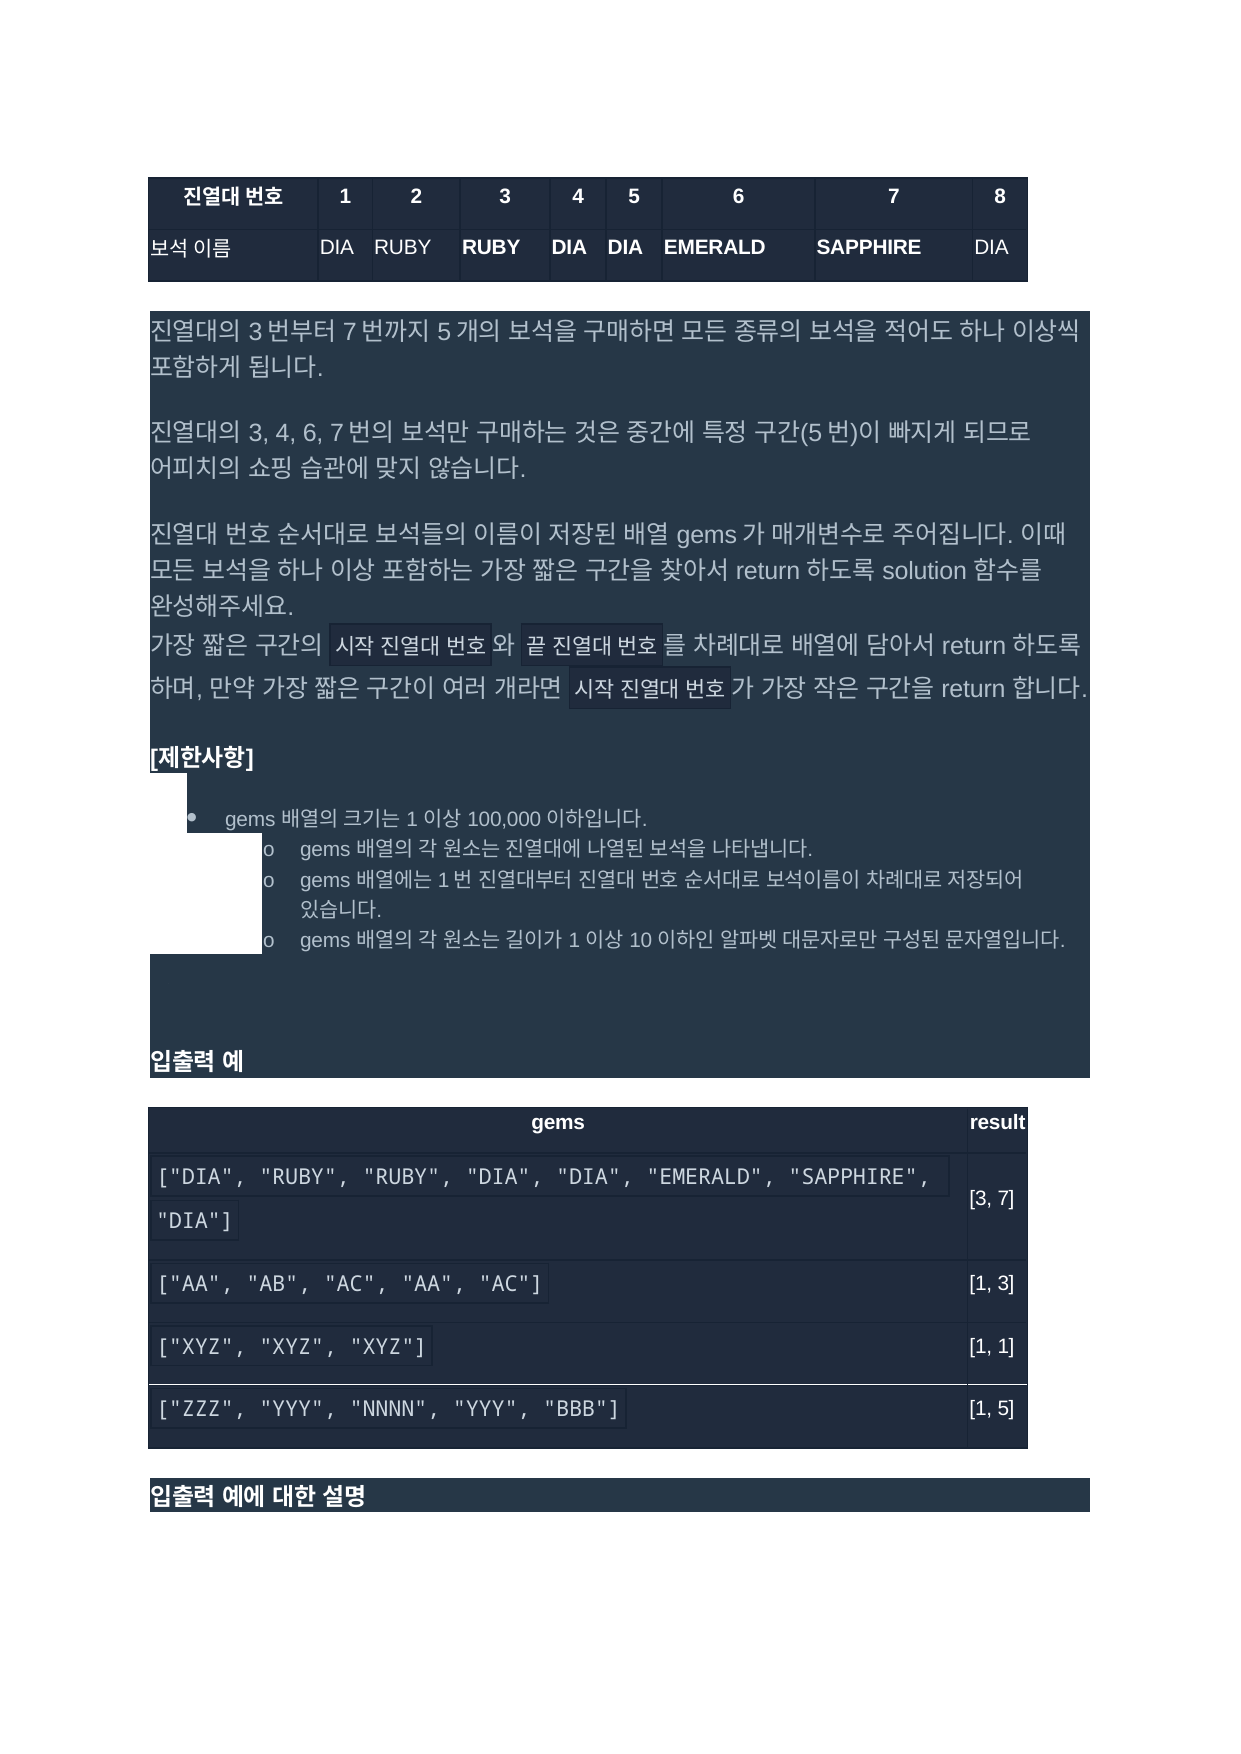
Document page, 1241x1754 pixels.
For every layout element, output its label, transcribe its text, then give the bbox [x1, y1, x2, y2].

table_cell DIA [319, 230, 372, 280]
subtitle [제한사항] [150, 738, 1090, 773]
table_header 6 [663, 179, 814, 229]
table_cell DIA [607, 230, 661, 280]
table_header 8 [973, 179, 1027, 229]
list gems 배열의 각 원소는 길이가 1 이상 10 이하인 알파벳 대문자로만 구성된 문자열입니다. [262, 924, 1090, 954]
subtitle 입출력 예 [150, 1043, 1090, 1078]
table_cell ["DIA", "RUBY", "RUBY", "DIA", "DIA", "EMERALD", "SAPPHIRE", "DIA"] [149, 1154, 967, 1259]
subtitle 입출력 예에 대한 설명 [150, 1478, 1090, 1512]
list gems 배열의 각 원소는 진열대에 나열된 보석을 나타냅니다. [262, 833, 1090, 863]
table_cell ["ZZZ", "YYY", "NNNN", "YYY", "BBB"] [149, 1386, 967, 1447]
table_header 4 [551, 179, 605, 229]
table_cell SAPPHIRE [816, 230, 972, 280]
table_cell [1, 5] [968, 1385, 1027, 1447]
table_cell RUBY [461, 230, 549, 280]
table_header 진열대 번호 [149, 179, 317, 229]
table_cell DIA [551, 230, 605, 280]
text 진열대의 3, 4, 6, 7번의 보석만 구매하는 것은 중간에 특정 구간(5번)이 빠지게 되므로 어피치의 쇼핑 습관에 맞지 않습니다. [150, 413, 1090, 485]
list gems 배열의 크기는 1 이상 100,000 이하입니다. [187, 802, 1090, 833]
table_header 1 [319, 179, 372, 229]
table_header 7 [816, 179, 972, 229]
table_cell [1, 3] [968, 1259, 1027, 1322]
table_cell RUBY [373, 230, 459, 280]
table_header gems [149, 1108, 967, 1152]
table_cell [3, 7] [968, 1152, 1027, 1259]
table_cell 보석 이름 [149, 230, 317, 280]
text 진열대의 3번부터 7번까지 5개의 보석을 구매하면 모든 종류의 보석을 적어도 하나 이상씩 포함하게 됩니다. [150, 311, 1090, 383]
table_cell ["AA", "AB", "AC", "AA", "AC"] [149, 1261, 967, 1322]
table_header 2 [373, 179, 459, 229]
text 진열대 번호 순서대로 보석들의 이름이 저장된 배열 gems가 매개변수로 주어집니다. 이때 모든 보석을 하나 이상 포함하는 가장 짧은 구간을 찾아서 return 하도록 solution 함수를 완성해주세요. 가장 짧은 구간의 시작 진열대 번호와 끝 진열대 번호를 차례대로 배열에 담아서 return 하도록 하며, 만약 가장 짧은 구간이 여러 개라면 시작 진열대 번호가 가장 작은 구간을 return 합니다. [150, 514, 1090, 709]
table_cell EMERALD [663, 230, 814, 280]
table_header 3 [461, 179, 549, 229]
list gems 배열에는 1번 진열대부터 진열대 번호 순서대로 보석이름이 차례대로 저장되어 있습니다. [262, 863, 1090, 924]
table_cell DIA [973, 229, 1027, 280]
table_header 5 [607, 179, 661, 229]
table_header result [968, 1108, 1027, 1152]
table_cell [1, 1] [968, 1322, 1027, 1384]
table_cell ["XYZ", "XYZ", "XYZ"] [149, 1323, 967, 1384]
